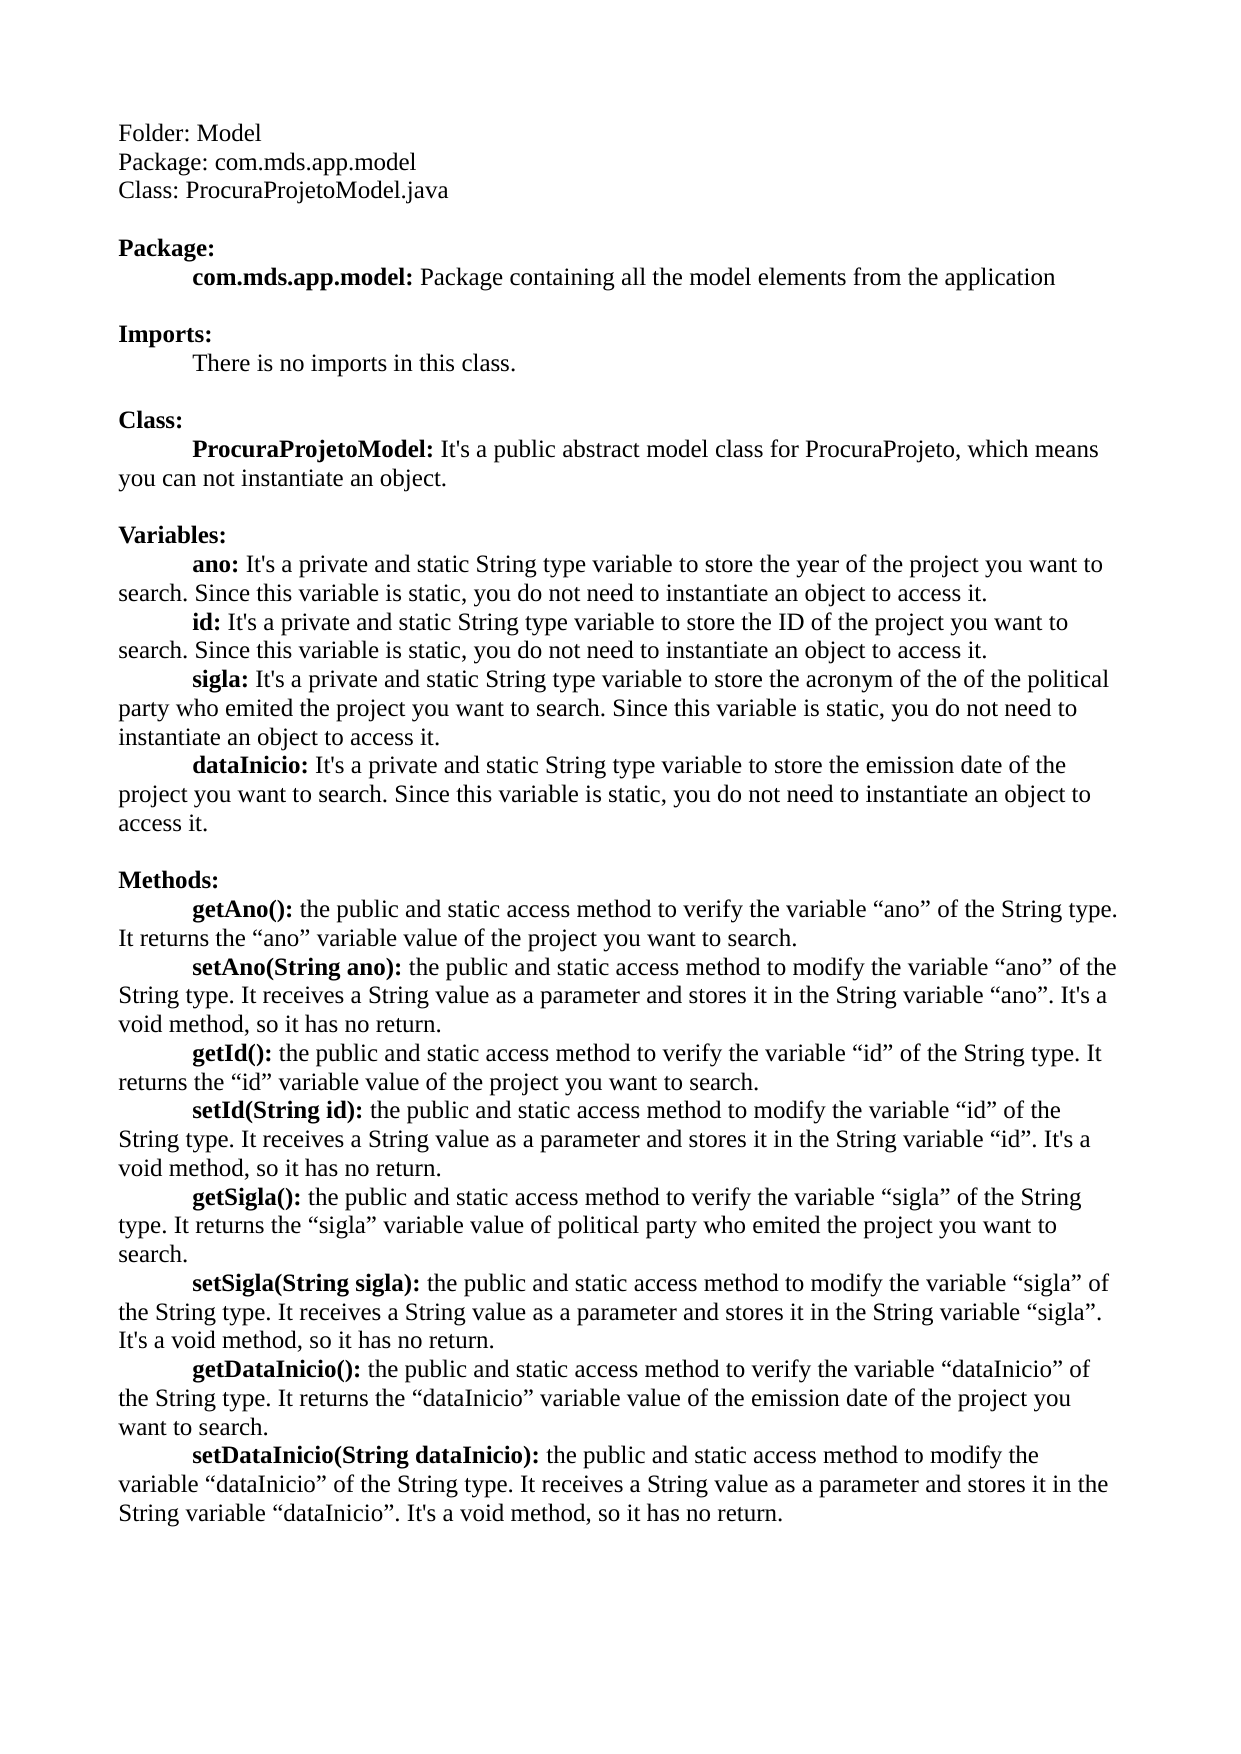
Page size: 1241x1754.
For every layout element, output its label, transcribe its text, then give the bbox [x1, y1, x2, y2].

text com.mds.app.model: Package containing all the model elements from the application [118, 262, 1122, 291]
text setDataInicio(String dataInicio): the public and static access method to modify the variable “dataInicio” of the String type. It receives a String value as a parameter and stores it in the String variable “dataInicio”. It's a void method, so it has no return. [118, 1441, 1122, 1527]
text ano: It's a private and static String type variable to store the year of the project you want to search. Since this variable is static, you do not need to instantiate an object to access it. [118, 549, 1122, 607]
text Variables: [118, 521, 1122, 549]
text setAno(String ano): the public and static access method to modify the variable “ano” of the String type. It receives a String value as a parameter and stores it in the String variable “ano”. It's a void method, so it has no return. [118, 952, 1122, 1038]
text getId(): the public and static access method to verify the variable “id” of the String type. It returns the “id” variable value of the project you want to search. [118, 1038, 1122, 1096]
text setSigla(String sigla): the public and static access method to modify the variable “sigla” of the String type. It receives a String value as a parameter and stores it in the String variable “sigla”. It's a void method, so it has no return. [118, 1268, 1122, 1354]
text There is no imports in this class. [118, 348, 1122, 377]
text id: It's a private and static String type variable to store the ID of the project you want to search. Since this variable is static, you do not need to instantiate an object to access it. [118, 607, 1122, 664]
text Package: [118, 233, 1122, 262]
text Package: com.mds.app.model [118, 147, 1122, 176]
text getSigla(): the public and static access method to verify the variable “sigla” of the String type. It returns the “sigla” variable value of political party who emited the project you want to search. [118, 1182, 1122, 1268]
text Class: [118, 406, 1122, 434]
text getDataInicio(): the public and static access method to verify the variable “dataInicio” of the String type. It returns the “dataInicio” variable value of the emission date of the project you want to search. [118, 1354, 1122, 1441]
text ProcuraProjetoModel: It's a public abstract model class for ProcuraProjeto, which means you can not instantiate an object. [118, 434, 1122, 492]
text Imports: [118, 319, 1122, 348]
text getAno(): the public and static access method to verify the variable “ano” of the String type. It returns the “ano” variable value of the project you want to search. [118, 894, 1122, 952]
text sigla: It's a private and static String type variable to store the acronym of the of the political party who emited the project you want to search. Since this variable is static, you do not need to instantiate an object to access it. [118, 664, 1122, 751]
text Class: ProcuraProjetoModel.java [118, 176, 1122, 204]
text setId(String id): the public and static access method to modify the variable “id” of the String type. It receives a String value as a parameter and stores it in the String variable “id”. It's a void method, so it has no return. [118, 1096, 1122, 1182]
text dataInicio: It's a private and static String type variable to store the emission date of the project you want to search. Since this variable is static, you do not need to instantiate an object to access it. [118, 751, 1122, 837]
text Methods: [118, 866, 1122, 894]
text Folder: Model [118, 118, 1122, 147]
